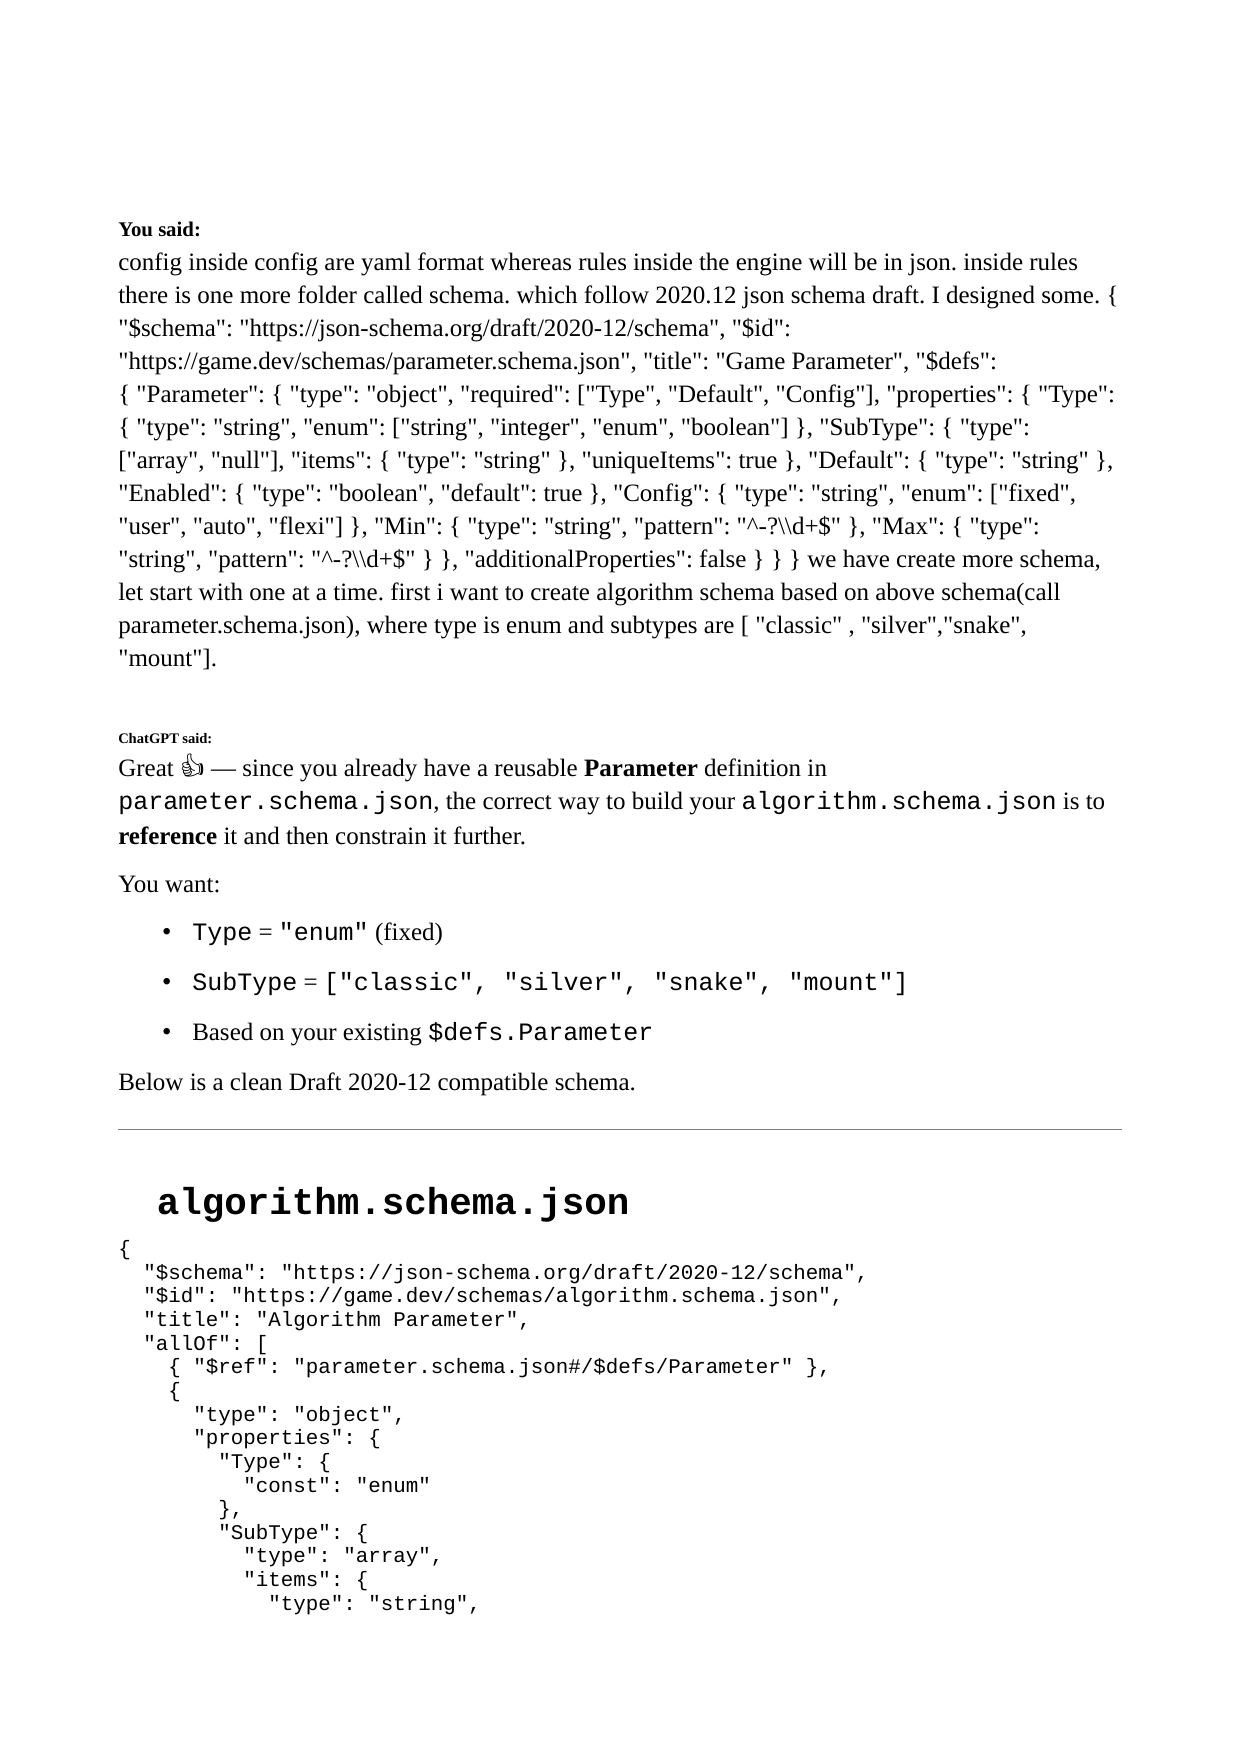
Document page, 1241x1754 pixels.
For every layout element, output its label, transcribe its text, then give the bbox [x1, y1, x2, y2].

text "allOf": [ [118, 1333, 1122, 1356]
text "SubType": { [118, 1522, 1122, 1546]
text Below is a clean Draft 2020-12 compatible schema. [118, 1067, 1122, 1095]
list Based on your existing $defs.Parameter [162, 1017, 1122, 1047]
list Type = "enum" (fixed) [162, 917, 1122, 947]
text "type": "array", [118, 1546, 1122, 1569]
subtitle ChatGPT said: [118, 730, 1122, 747]
text { "$ref": "parameter.schema.json#/$defs/Parameter" }, [118, 1356, 1122, 1380]
text You want: [118, 869, 1122, 898]
text "$id": "https://game.dev/schemas/algorithm.schema.json", [118, 1285, 1122, 1309]
text "items": { [118, 1569, 1122, 1593]
text "const": "enum" [118, 1474, 1122, 1498]
text "title": "Algorithm Parameter", [118, 1309, 1122, 1333]
list SubType = ["classic", "silver", "snake", "mount"] [162, 967, 1122, 997]
text config inside config are yaml format whereas rules inside the engine will be in json. inside rules there is one more folder called schema. which follow 2020.12 json schema draft. I designed some. { "$schema": "https://json-schema.org/draft/2020-12/schema", "$id": "https://game.dev/schemas/parameter.schema.json", "title": "Game Parameter", "$defs": { "Parameter": { "type": "object", "required": ["Type", "Default", "Config"], "properties": { "Type": { "type": "string", "enum": ["string", "integer", "enum", "boolean"] }, "SubType": { "type": ["array", "null"], "items": { "type": "string" }, "uniqueItems": true }, "Default": { "type": "string" }, "Enabled": { "type": "boolean", "default": true }, "Config": { "type": "string", "enum": ["fixed", "user", "auto", "flexi"] }, "Min": { "type": "string", "pattern": "^-?\\d+$" }, "Max": { "type": "string", "pattern": "^-?\\d+$" } }, "additionalProperties": false } } } we have create more schema, let start with one at a time. first i want to create algorithm schema based on above schema(call parameter.schema.json), where type is enum and subtypes are [ "classic" , "silver","snake", "mount"]. [118, 247, 1122, 672]
text { [118, 1238, 1122, 1262]
text "$schema": "https://json-schema.org/draft/2020-12/schema", [118, 1262, 1122, 1285]
subtitle You said: [118, 217, 1122, 241]
text Great 👍 — since you already have a reusable Parameter definition in parameter.schema.json, the correct way to build your algorithm.schema.json is to reference it and then constrain it further. [118, 753, 1122, 850]
text { [118, 1380, 1122, 1404]
subtitle 📄 algorithm.schema.json [118, 1179, 1122, 1226]
text "type": "string", [118, 1593, 1122, 1616]
text "properties": { [118, 1427, 1122, 1451]
text "Type": { [118, 1451, 1122, 1474]
text }, [118, 1498, 1122, 1522]
text "type": "object", [118, 1404, 1122, 1427]
